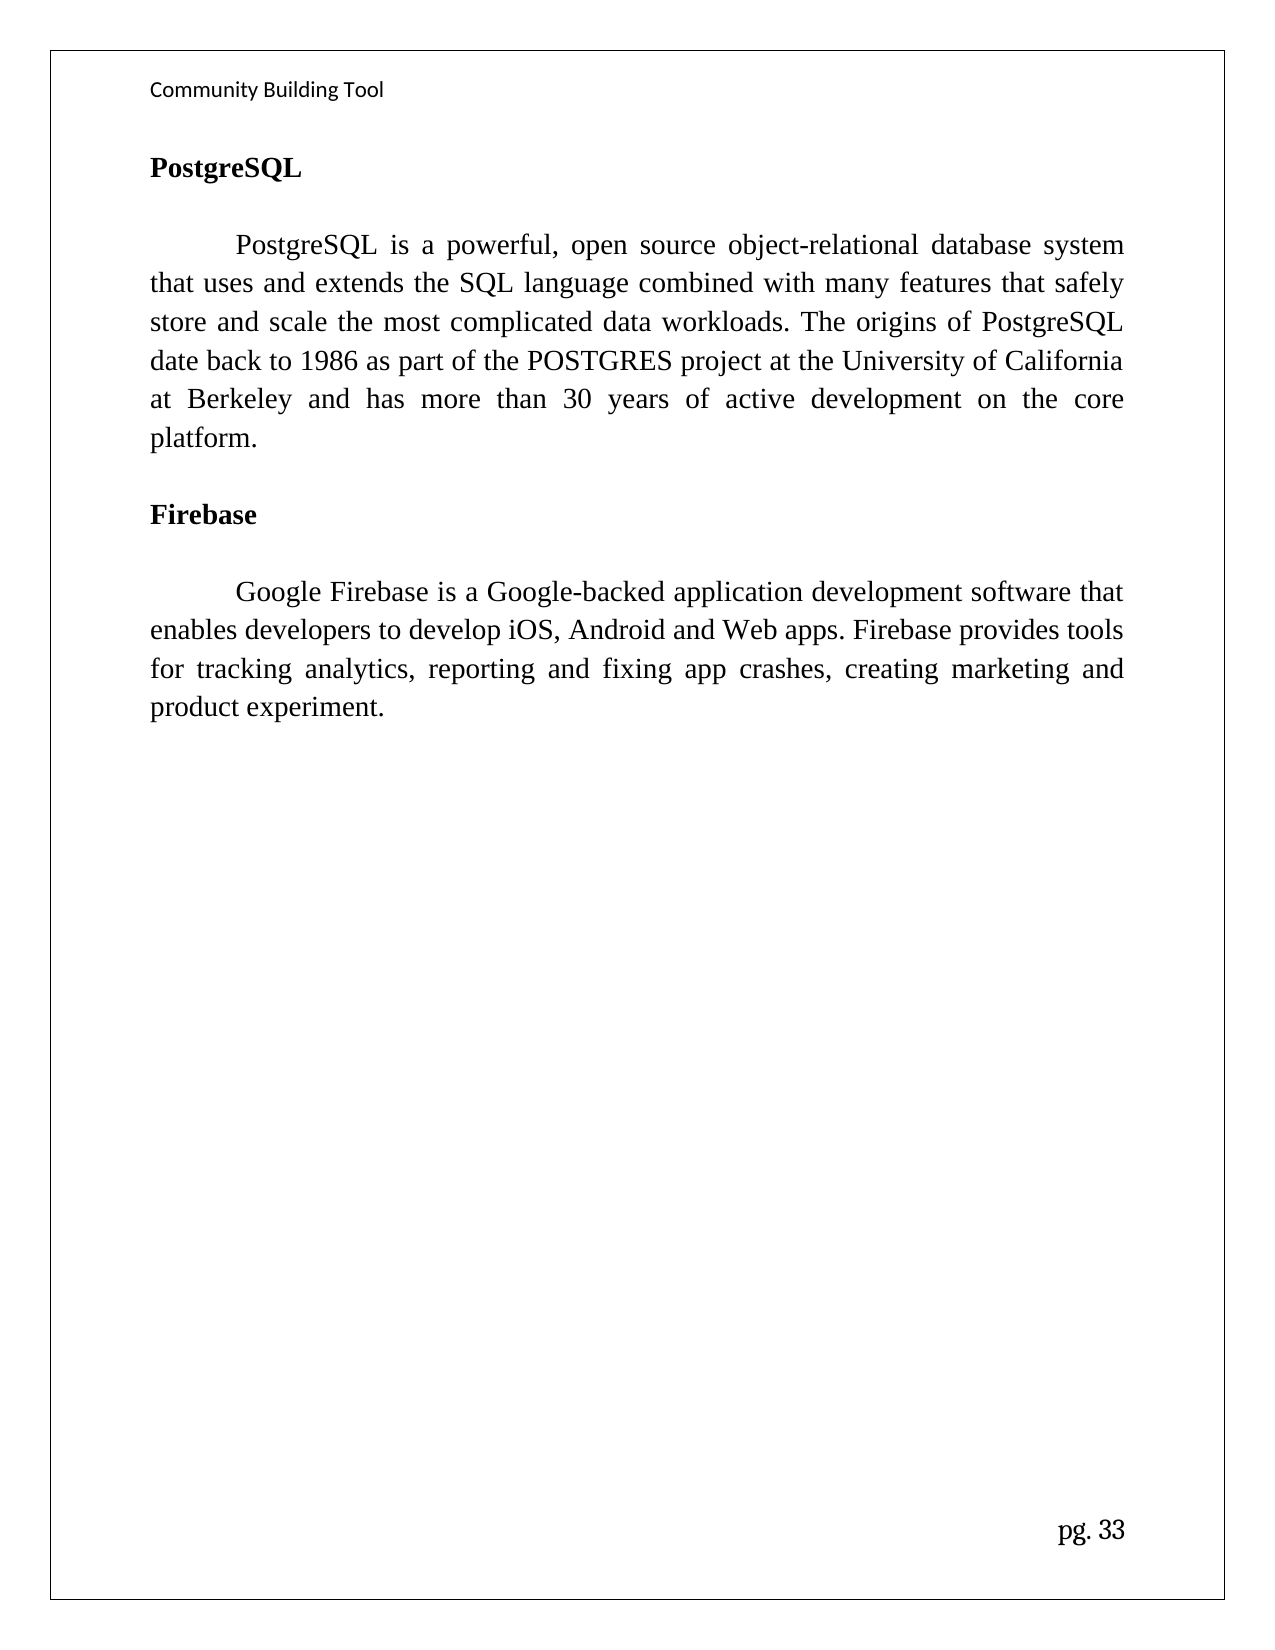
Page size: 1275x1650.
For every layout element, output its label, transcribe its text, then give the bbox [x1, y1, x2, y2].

text PostgreSQL [150, 150, 1125, 183]
text PostgreSQL is a powerful, open source object-relational database system that uses and extends the SQL language combined with many features that safely store and scale the most complicated data workloads. The origins of PostgreSQL date back to 1986 as part of the POSTGRES project at the University of California at Berkeley and has more than 30 years of active development on the core platform. [150, 227, 1125, 453]
text Firebase [150, 497, 1125, 530]
text Google Firebase is a Google-backed application development software that enables developers to develop iOS, Android and Web apps. Firebase provides tools for tracking analytics, reporting and fixing app crashes, creating marketing and product experiment. [150, 574, 1125, 723]
